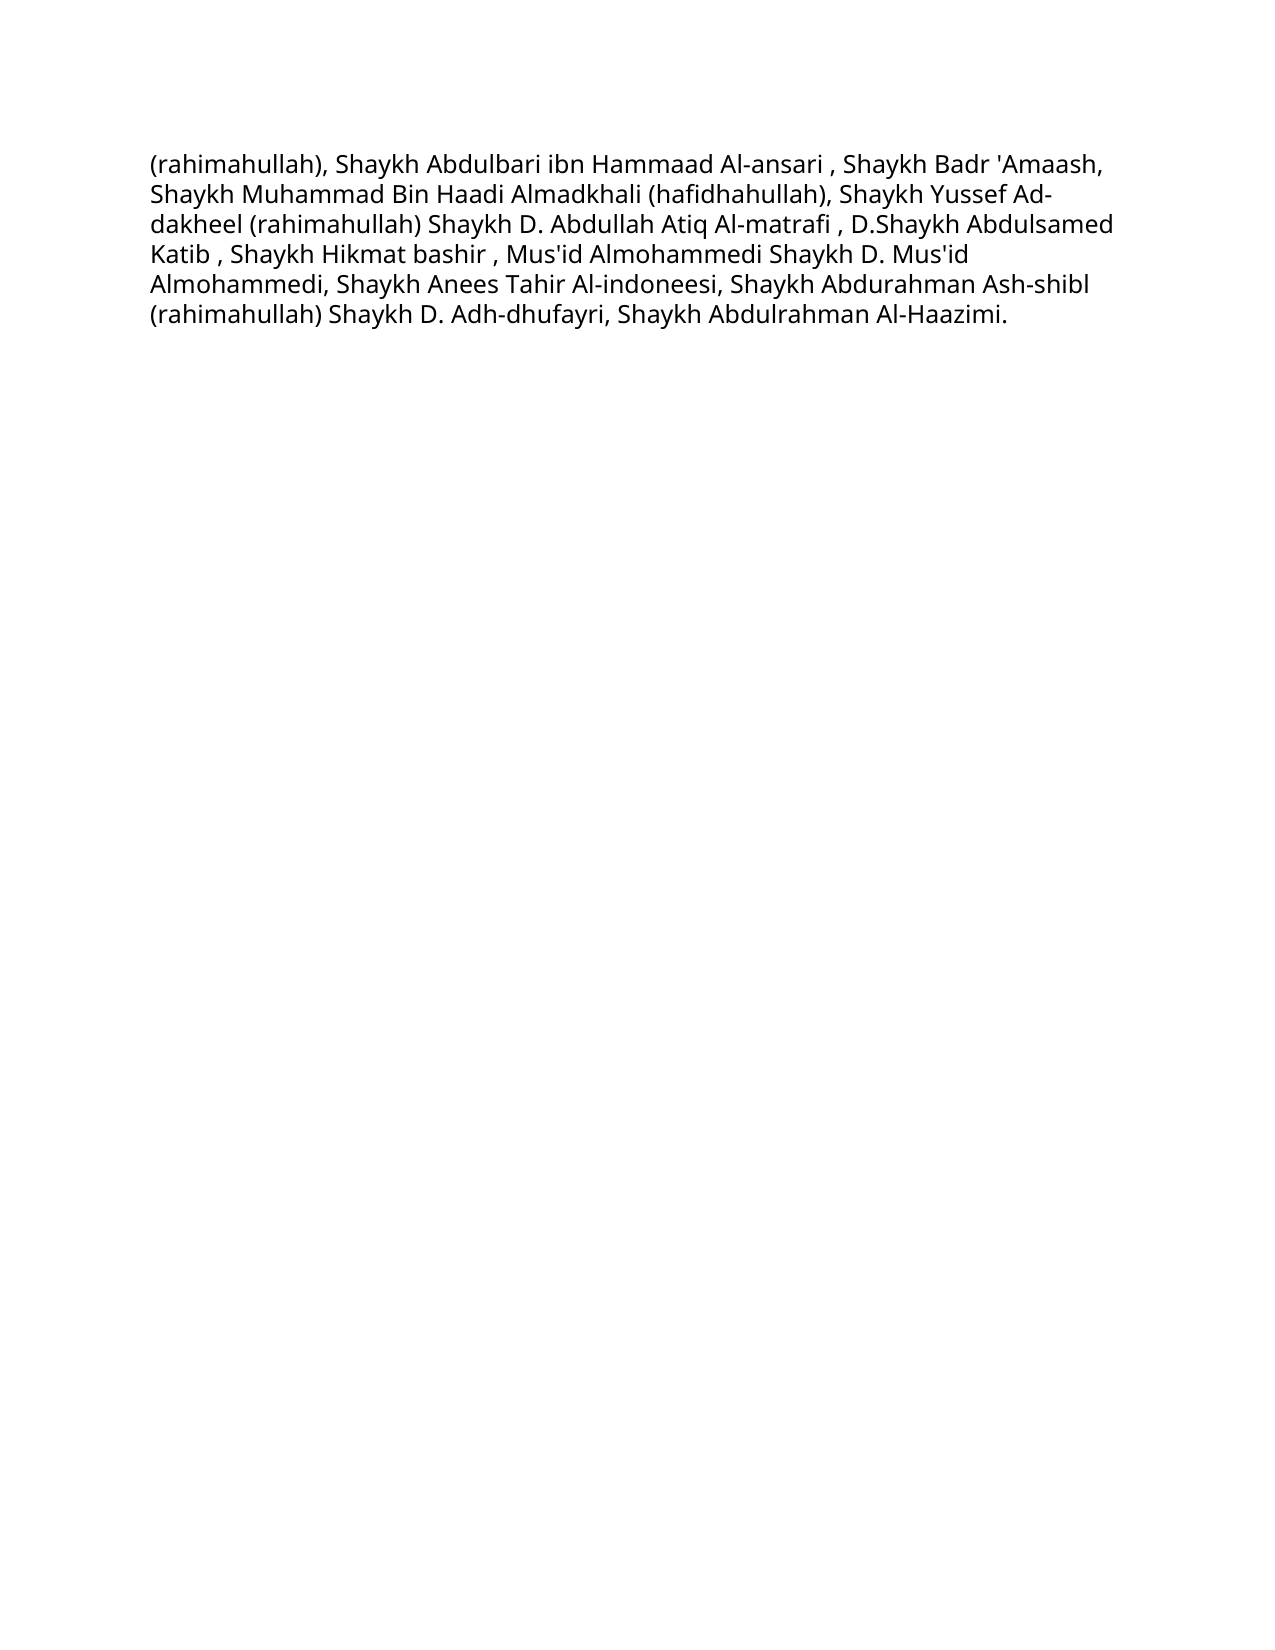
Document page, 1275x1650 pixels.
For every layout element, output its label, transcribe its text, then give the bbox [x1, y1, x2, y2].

text (rahimahullah), Shaykh Abdulbari ibn Hammaad Al-ansari , Shaykh Badr 'Amaash, Shaykh Muhammad Bin Haadi Almadkhali (hafidhahullah), Shaykh Yussef Ad-dakheel (rahimahullah) Shaykh D. Abdullah Atiq Al-matrafi , D.Shaykh Abdulsamed Katib , Shaykh Hikmat bashir , Mus'id Almohammedi Shaykh D. Mus'id Almohammedi, Shaykh Anees Tahir Al-indoneesi, Shaykh Abdurahman Ash-shibl (rahimahullah) Shaykh D. Adh-dhufayri, Shaykh Abdulrahman Al-Haazimi. [150, 150, 1125, 330]
